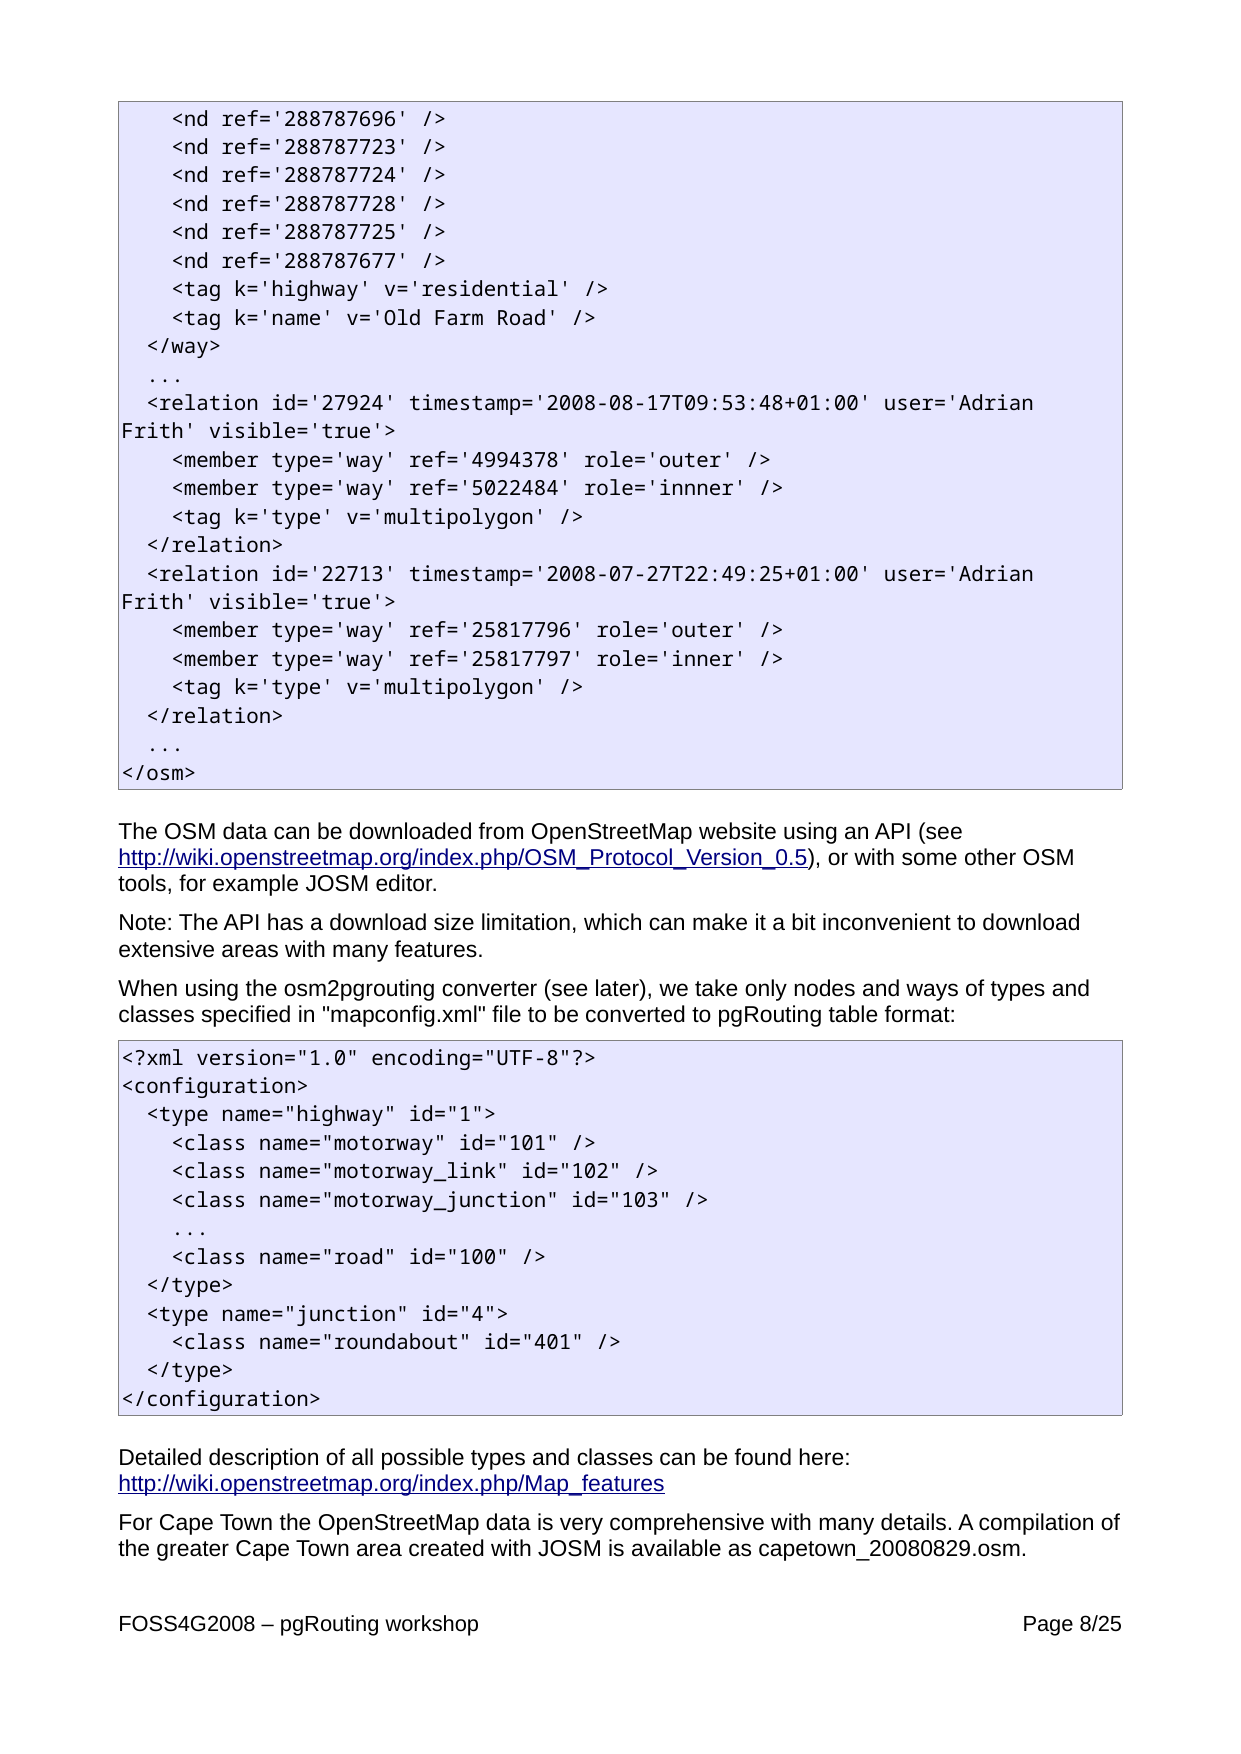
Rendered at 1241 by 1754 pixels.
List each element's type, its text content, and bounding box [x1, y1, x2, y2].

text </osm> [119, 755, 1122, 789]
text <member type='way' ref='25817796' role='outer' /> [119, 613, 1122, 641]
text </relation> [119, 698, 1122, 726]
text <nd ref='288787724' /> [119, 158, 1122, 186]
text <class name="motorway_link" id="102" /> [119, 1153, 1122, 1182]
text <nd ref='288787696' /> [119, 102, 1122, 129]
text <nd ref='288787723' /> [119, 129, 1122, 158]
text <tag k='type' v='multipolygon' /> [119, 499, 1122, 527]
text <relation id='22713' timestamp='2008-07-27T22:49:25+01:00' user='Adrian Frith' visible='true'> [119, 556, 1122, 613]
text <tag k='type' v='multipolygon' /> [119, 669, 1122, 698]
text <member type='way' ref='4994378' role='outer' /> [119, 442, 1122, 470]
text <type name="junction" id="4"> [119, 1296, 1122, 1324]
text <class name="roundabout" id="401" /> [119, 1324, 1122, 1352]
text <relation id='27924' timestamp='2008-08-17T09:53:48+01:00' user='Adrian Frith' visible='true'> [119, 385, 1122, 442]
text <tag k='highway' v='residential' /> [119, 271, 1122, 300]
text </way> [119, 328, 1122, 357]
text <type name="highway" id="1"> [119, 1097, 1122, 1125]
text <nd ref='288787677' /> [119, 243, 1122, 271]
text <nd ref='288787728' /> [119, 186, 1122, 214]
text <class name="motorway_junction" id="103" /> [119, 1182, 1122, 1210]
text <nd ref='288787725' /> [119, 214, 1122, 243]
text When using the osm2pgrouting converter (see later), we take only nodes and ways of types and classes specified in "mapconfig.xml" file to be converted to pgRouting table format: [118, 974, 1122, 1027]
text Detailed description of all possible types and classes can be found here: http://wiki.openstreetmap.org/index.php/Map_features [118, 1444, 1122, 1497]
text ... [119, 1210, 1122, 1239]
text </type> [119, 1267, 1122, 1296]
text </type> [119, 1352, 1122, 1381]
text <?xml version="1.0" encoding="UTF-8"?> [119, 1041, 1122, 1068]
text <tag k='name' v='Old Farm Road' /> [119, 300, 1122, 328]
text <member type='way' ref='5022484' role='innner' /> [119, 470, 1122, 499]
text ... [119, 726, 1122, 755]
text </relation> [119, 527, 1122, 556]
text <configuration> [119, 1068, 1122, 1097]
text <member type='way' ref='25817797' role='inner' /> [119, 641, 1122, 669]
text ... [119, 357, 1122, 385]
text Note: The API has a download size limitation, which can make it a bit inconvenient to download extensive areas with many features. [118, 909, 1122, 962]
text <class name="road" id="100" /> [119, 1239, 1122, 1267]
text For Cape Town the OpenStreetMap data is very comprehensive with many details. A compilation of the greater Cape Town area created with JOSM is available as capetown_20080829.osm. [118, 1509, 1122, 1562]
text </configuration> [119, 1381, 1122, 1415]
text The OSM data can be downloaded from OpenStreetMap website using an API (see http://wiki.openstreetmap.org/index.php/OSM_Protocol_Version_0.5), or with some other OSM tools, for example JOSM editor. [118, 818, 1122, 897]
text <class name="motorway" id="101" /> [119, 1125, 1122, 1153]
